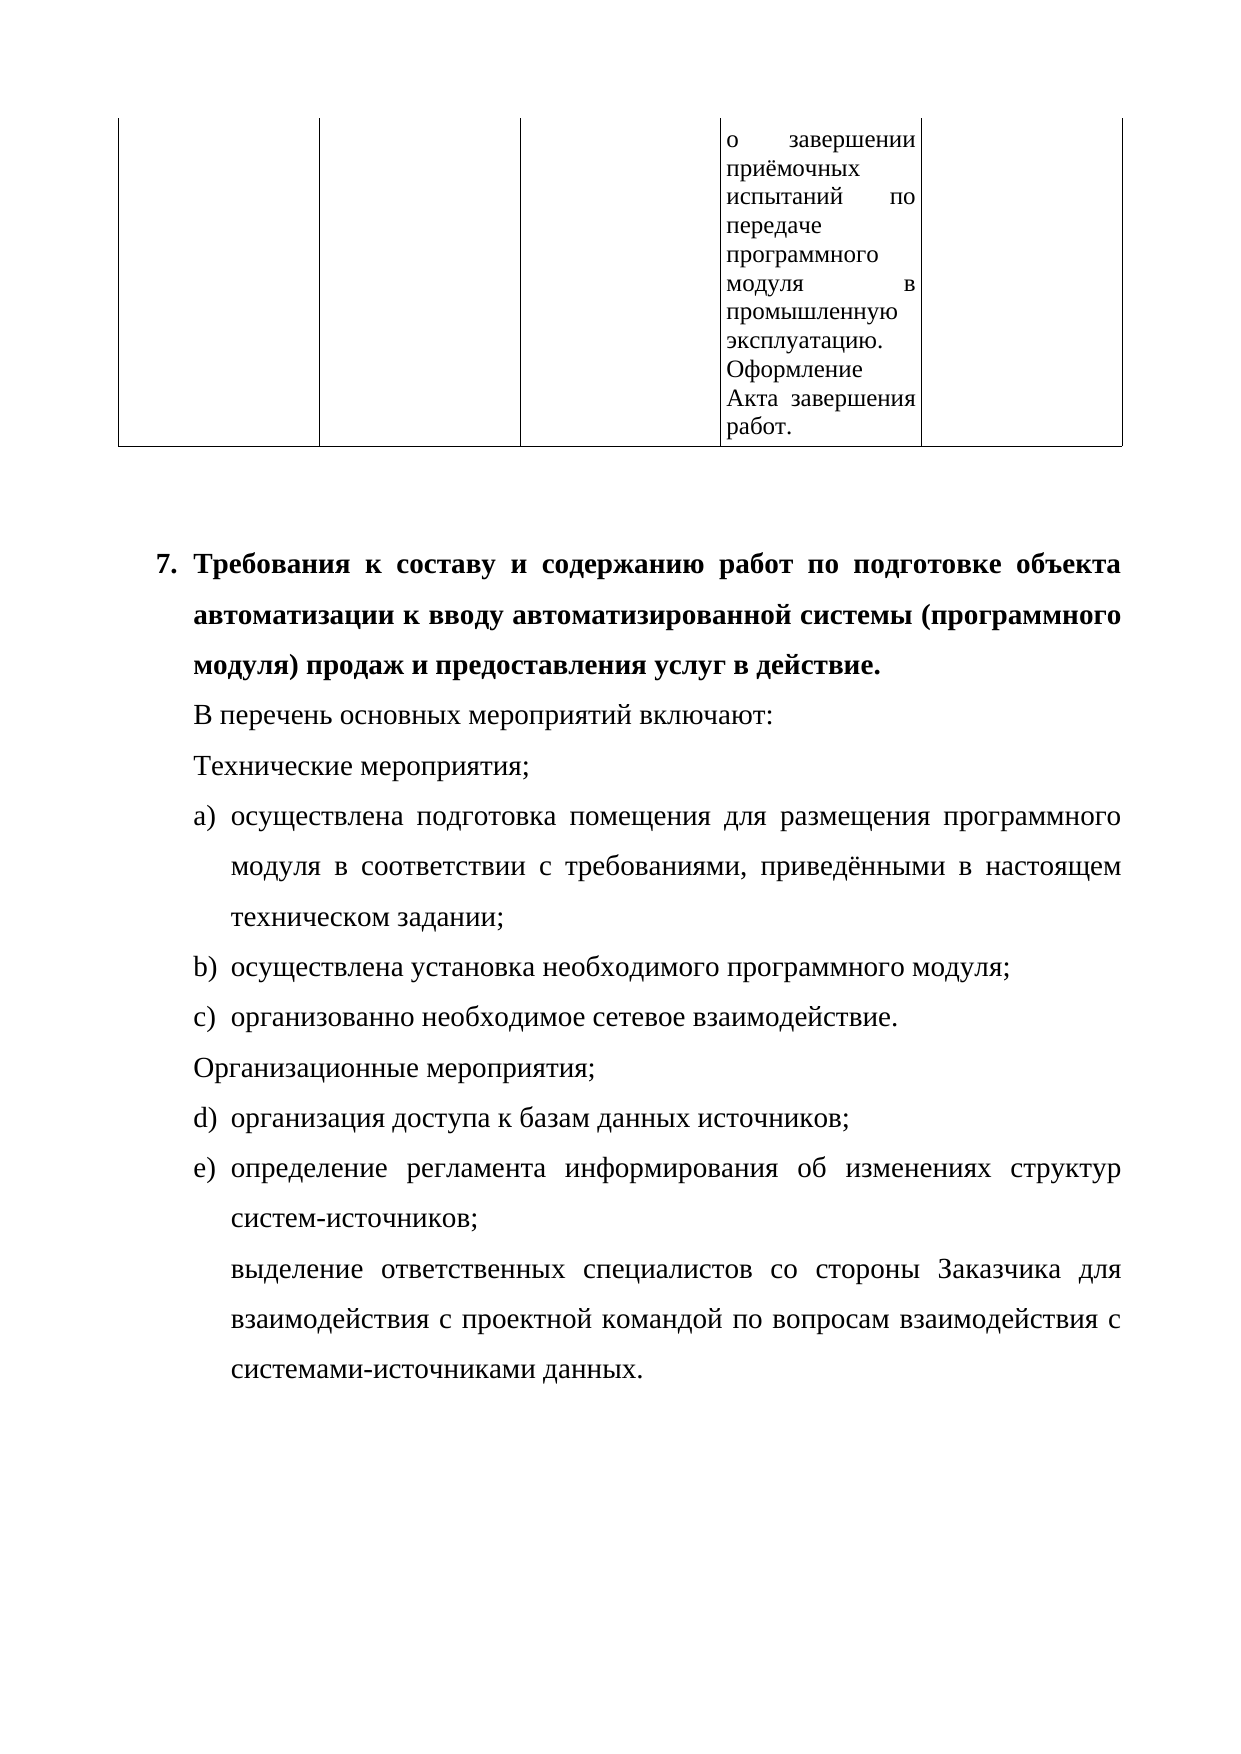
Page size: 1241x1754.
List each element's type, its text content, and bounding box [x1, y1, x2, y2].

list выделение ответственных специалистов со стороны Заказчика для взаимодействия с проектной командой по вопросам взаимодействия с системами-источниками данных. [193, 1251, 1122, 1385]
table_cell [922, 118, 1122, 446]
list Организационные мероприятия; [156, 1050, 1122, 1083]
table_cell о завершении приёмочных испытаний по передаче программного модуля в промышленную эксплуатацию. Оформление Акта завершения работ. [721, 118, 921, 446]
list определение регламента информирования об изменениях структур систем-источников; [193, 1150, 1122, 1234]
list Требования к составу и содержанию работ по подготовке объекта автоматизации к вводу автоматизированной системы (программного модуля) продаж и предоставления услуг в действие. [156, 547, 1122, 681]
list В перечень основных мероприятий включают: [156, 697, 1122, 731]
list осуществлена установка необходимого программного модуля; [193, 949, 1122, 983]
table_cell [119, 118, 319, 446]
list Технические мероприятия; [156, 748, 1122, 781]
table_cell [320, 118, 520, 446]
list организация доступа к базам данных источников; [193, 1100, 1122, 1133]
table_cell [521, 118, 720, 446]
list организованно необходимое сетевое взаимодействие. [193, 999, 1122, 1033]
list осуществлена подготовка помещения для размещения программного модуля в соответствии с требованиями, приведёнными в настоящем техническом задании; [193, 798, 1122, 932]
